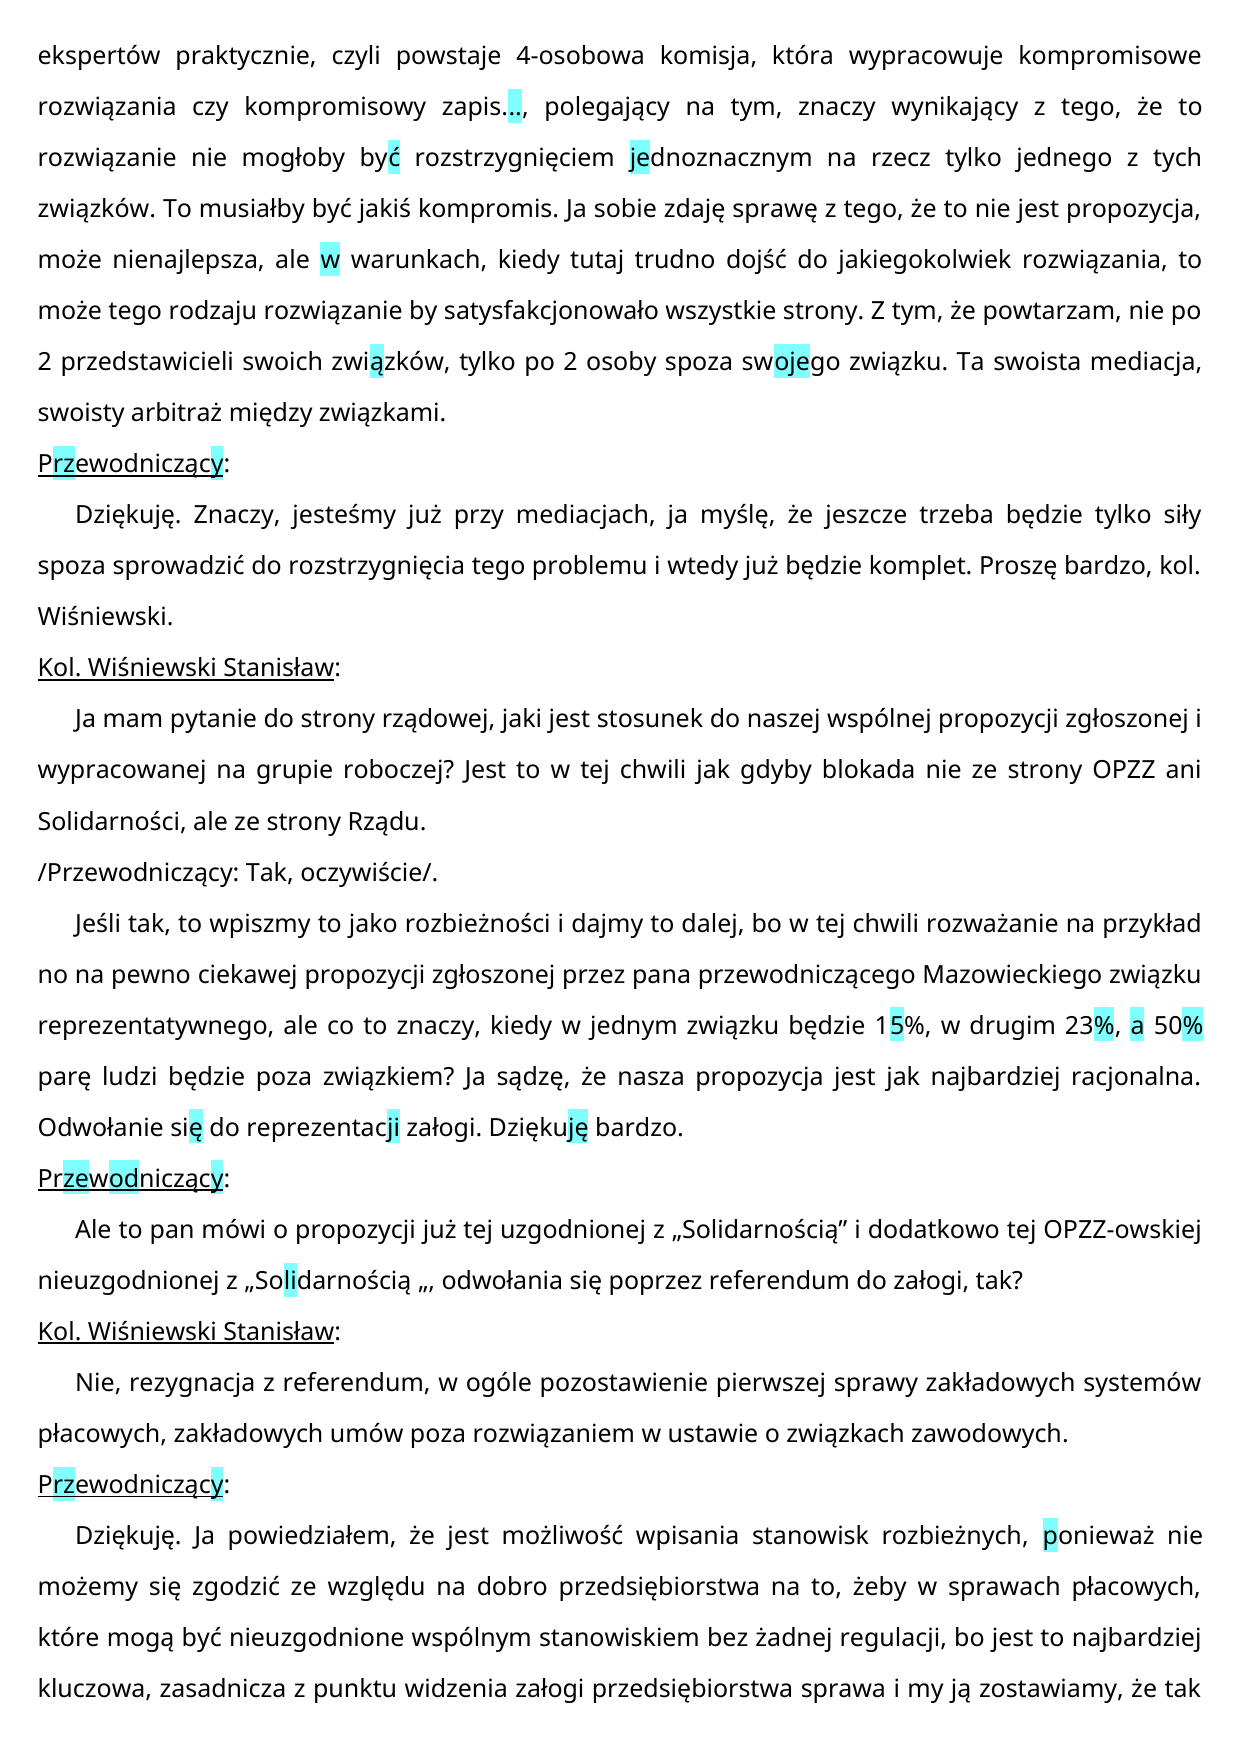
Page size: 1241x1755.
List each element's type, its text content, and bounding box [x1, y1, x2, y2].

text Przewodniczący: [37, 1467, 1203, 1501]
text Dziękuję. Znaczy, jesteśmy już przy mediacjach, ja myślę, że jeszcze trzeba będzie tylko siły spoza sprowadzić do rozstrzygnięcia tego problemu i wtedy już będzie komplet. Proszę bardzo, kol. Wiśniewski. [37, 497, 1203, 633]
text Kol. Wiśniewski Stanisław: [37, 1313, 1203, 1348]
text ekspertów praktycznie, czyli powstaje 4-osobowa komisja, która wypracowuje kompromisowe rozwiązania czy kompromisowy zapis..., polegający na tym, znaczy wynikający z tego, że to rozwiązanie nie mogłoby być rozstrzygnięciem jednoznacznym na rzecz tylko jednego z tych związków. To musiałby być jakiś kompromis. Ja sobie zdaję sprawę z tego, że to nie jest propozycja, może nienajlepsza, ale w warunkach, kiedy tutaj trudno dojść do jakiegokolwiek rozwiązania, to może tego rodzaju rozwiązanie by satysfakcjonowało wszystkie strony. Z tym, że powtarzam, nie po 2 przedstawicieli swoich związków, tylko po 2 osoby spoza swojego związku. Ta swoista mediacja, swoisty arbitraż między związkami. [37, 37, 1203, 429]
text Jeśli tak, to wpiszmy to jako rozbieżności i dajmy to dalej, bo w tej chwili rozważanie na przykład no na pewno ciekawej propozycji zgłoszonej przez pana przewodniczącego Mazowieckiego związku reprezentatywnego, ale co to znaczy, kiedy w jednym związku będzie 15%, w drugim 23%, a 50% parę ludzi będzie poza związkiem? Ja sądzę, że nasza propozycja jest jak najbardziej racjonalna. Odwołanie się do reprezentacji załogi. Dziękuję bardzo. [37, 905, 1203, 1143]
text Ale to pan mówi o propozycji już tej uzgodnionej z „Solidarnością” i dodatkowo tej OPZZ-owskiej nieuzgodnionej z „Solidarnością „, odwołania się poprzez referendum do załogi, tak? [37, 1211, 1203, 1297]
text Nie, rezygnacja z referendum, w ogóle pozostawienie pierwszej sprawy zakładowych systemów płacowych, zakładowych umów poza rozwiązaniem w ustawie o związkach zawodowych. [37, 1364, 1203, 1450]
text Ja mam pytanie do strony rządowej, jaki jest stosunek do naszej wspólnej propozycji zgłoszonej i wypracowanej na grupie roboczej? Jest to w tej chwili jak gdyby blokada nie ze strony OPZZ ani Solidarności, ale ze strony Rządu. [37, 701, 1203, 837]
text Kol. Wiśniewski Stanisław: [37, 650, 1203, 684]
text Dziękuję. Ja powiedziałem, że jest możliwość wpisania stanowisk rozbieżnych, ponieważ nie możemy się zgodzić ze względu na dobro przedsiębiorstwa na to, żeby w sprawach płacowych, które mogą być nieuzgodnione wspólnym stanowiskiem bez żadnej regulacji, bo jest to najbardziej kluczowa, zasadnicza z punktu widzenia załogi przedsiębiorstwa sprawa i my ją zostawiamy, że tak [37, 1518, 1203, 1705]
text Przewodniczący: [37, 1160, 1203, 1194]
text /Przewodniczący: Tak, oczywiście/. [37, 854, 1203, 888]
text Przewodniczący: [37, 446, 1203, 480]
